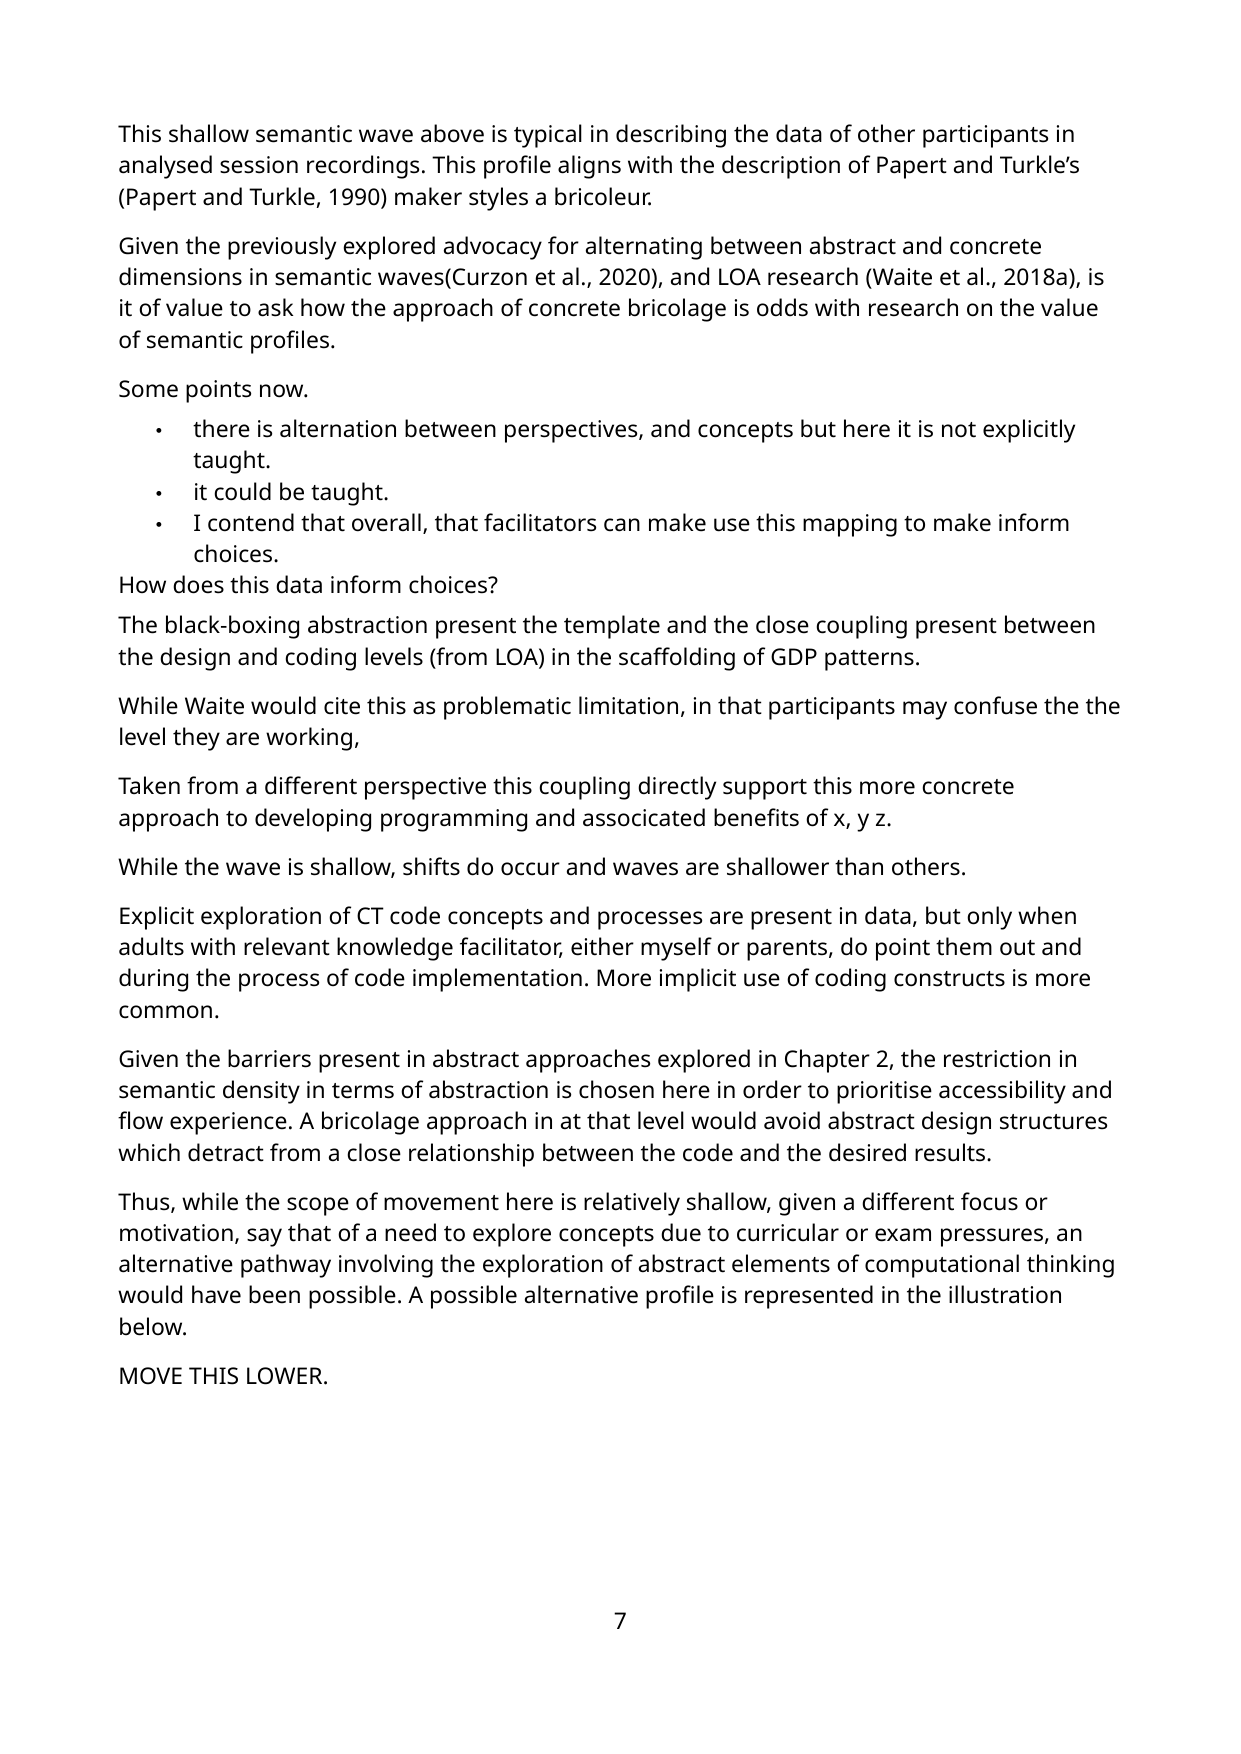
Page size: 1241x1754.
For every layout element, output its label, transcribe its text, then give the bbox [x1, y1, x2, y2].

text Some points now. [118, 373, 1122, 404]
text MOVE THIS LOWER. [118, 1360, 1122, 1391]
text How does this data inform choices? [118, 569, 1122, 600]
text Given the previously explored advocacy for alternating between abstract and concrete dimensions in semantic waves(Curzon et al., 2020), and LOA research (Waite et al., 2018a), is it of value to ask how the approach of concrete bricolage is odds with research on the value of semantic profiles. [118, 230, 1122, 355]
list it could be taught. [156, 475, 1122, 507]
text While Waite would cite this as problematic limitation, in that participants may confuse the the level they are working, [118, 690, 1122, 752]
text Thus, while the scope of movement here is relatively shallow, given a different focus or motivation, say that of a need to explore concepts due to curricular or exam pressures, an alternative pathway involving the exploration of abstract elements of computational thinking would have been possible. A possible alternative profile is represented in the illustration below. [118, 1186, 1122, 1342]
text Taken from a different perspective this coupling directly support this more concrete approach to developing programming and associcated benefits of x, y z. [118, 770, 1122, 833]
text Explicit exploration of CT code concepts and processes are present in data, but only when adults with relevant knowledge facilitator, either myself or parents, do point them out and during the process of code implementation. More implicit use of coding constructs is more common. [118, 900, 1122, 1025]
list I contend that overall, that facilitators can make use this mapping to make inform choices. [156, 507, 1122, 569]
text This shallow semantic wave above is typical in describing the data of other participants in analysed session recordings. This profile aligns with the description of Papert and Turkle’s (Papert and Turkle, 1990) maker styles a bricoleur. [118, 118, 1122, 212]
list there is alternation between perspectives, and concepts but here it is not explicitly taught. [156, 413, 1122, 475]
text While the wave is shallow, shifts do occur and waves are shallower than others. [118, 851, 1122, 882]
text The black-boxing abstraction present the template and the close coupling present between the design and coding levels (from LOA) in the scaffolding of GDP patterns. [118, 609, 1122, 672]
text Given the barriers present in abstract approaches explored in Chapter 2, the restriction in semantic density in terms of abstraction is chosen here in order to prioritise accessibility and flow experience. A bricolage approach in at that level would avoid abstract design structures which detract from a close relationship between the code and the desired results. [118, 1043, 1122, 1168]
